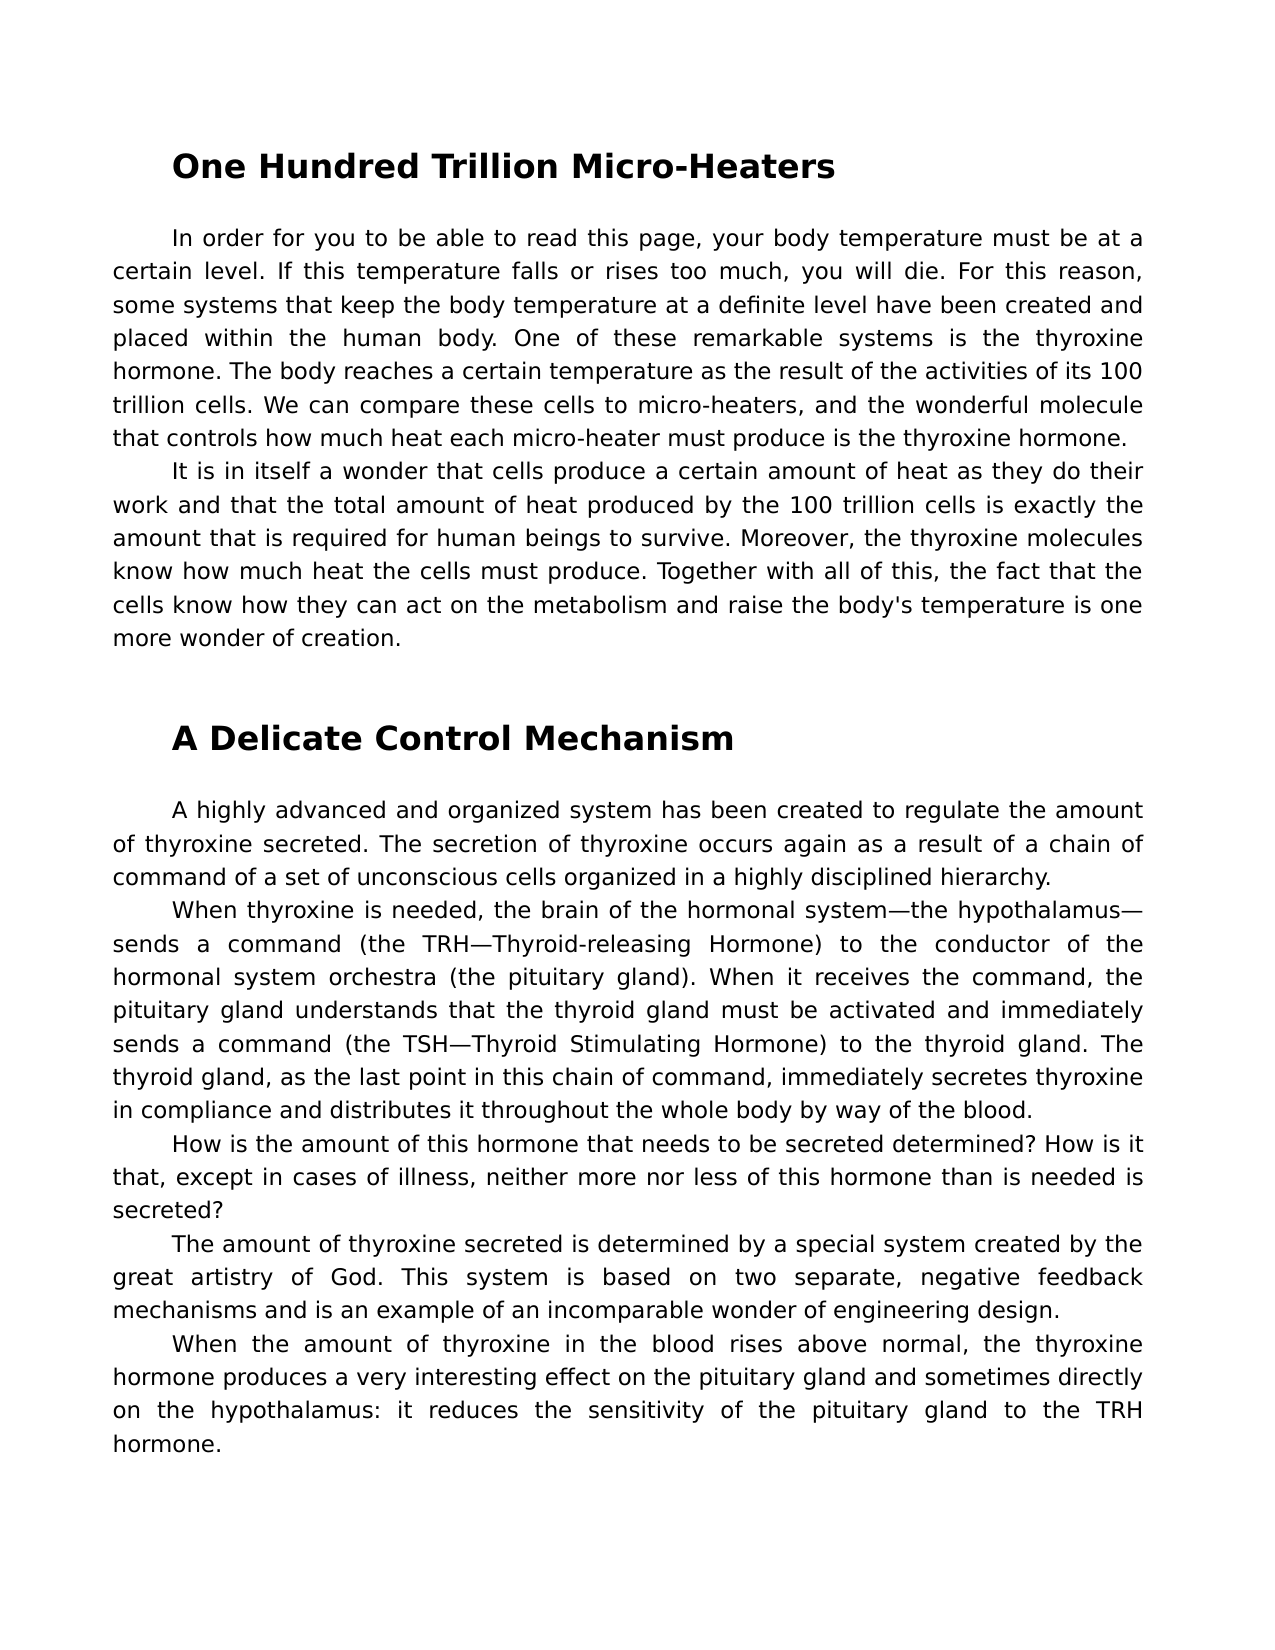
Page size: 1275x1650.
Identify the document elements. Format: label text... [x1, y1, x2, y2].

text A highly advanced and organized system has been created to regulate the amount of thyroxine secreted. The secretion of thyroxine occurs again as a result of a chain of command of a set of unconscious cells organized in a highly disciplined hierarchy. [112, 792, 1145, 892]
text When thyroxine is needed, the brain of the hormonal system—the hypothalamus—sends a command (the TRH—Thyroid-releasing Hormone) to the conductor of the hormonal system orchestra (the pituitary gland). When it receives the command, the pituitary gland understands that the thyroid gland must be activated and immediately sends a command (the TSH—Thyroid Stimulating Hormone) to the thyroid gland. The thyroid gland, as the last point in this chain of command, immediately secretes thyroxine in compliance and distributes it throughout the whole body by way of the blood. [112, 892, 1145, 1125]
text How is the amount of this hormone that needs to be secreted determined? How is it that, except in cases of illness, neither more nor less of this hormone than is needed is secreted? [112, 1125, 1145, 1225]
text When the amount of thyroxine in the blood rises above normal, the thyroxine hormone produces a very interesting effect on the pituitary gland and sometimes directly on the hypothalamus: it reduces the sensitivity of the pituitary gland to the TRH hormone. [112, 1325, 1145, 1459]
text The amount of thyroxine secreted is determined by a special system created by the great artistry of God. This system is based on two separate, negative feedback mechanisms and is an example of an incomparable wonder of engineering design. [112, 1225, 1145, 1325]
text One Hundred Trillion Micro-Heaters [112, 148, 1145, 186]
text A Delicate Control Mechanism [112, 720, 1145, 759]
text In order for you to be able to read this page, your body temperature must be at a certain level. If this temperature falls or rises too much, you will die. For this reason, some systems that keep the body temperature at a definite level have been created and placed within the human body. One of these remarkable systems is the thyroxine hormone. The body reaches a certain temperature as the result of the activities of its 100 trillion cells. We can compare these cells to micro-heaters, and the wonderful molecule that controls how much heat each micro-heater must produce is the thyroxine hormone. [112, 220, 1145, 453]
text It is in itself a wonder that cells produce a certain amount of heat as they do their work and that the total amount of heat produced by the 100 trillion cells is exactly the amount that is required for human beings to survive. Moreover, the thyroxine molecules know how much heat the cells must produce. Together with all of this, the fact that the cells know how they can act on the metabolism and raise the body's temperature is one more wonder of creation. [112, 453, 1145, 653]
